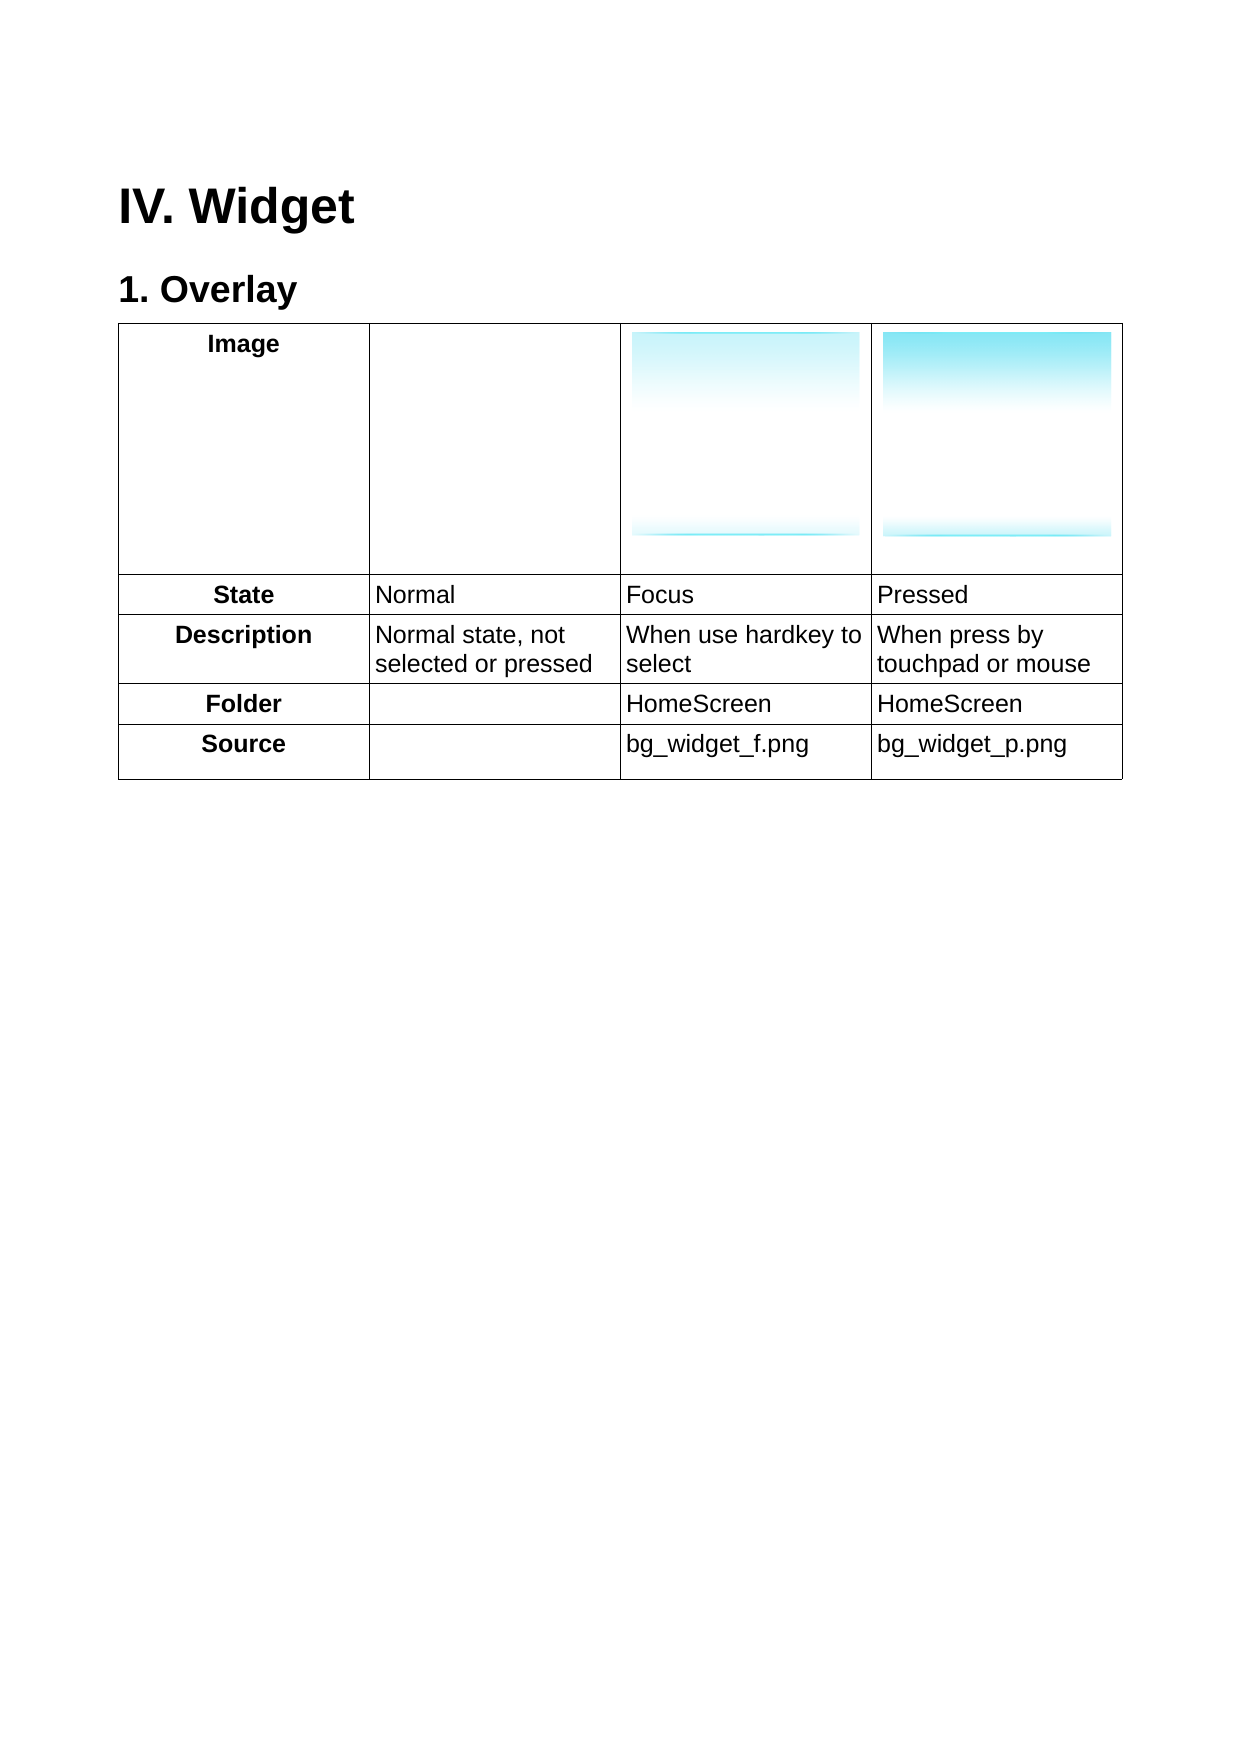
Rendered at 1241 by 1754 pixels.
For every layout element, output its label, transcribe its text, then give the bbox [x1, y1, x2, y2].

table_cell bg_widget_f.png [621, 725, 871, 778]
table_cell Normal state, not selected or pressed [370, 615, 620, 683]
table_cell Normal [370, 575, 620, 614]
table_cell HomeScreen [872, 684, 1122, 724]
table_header [872, 324, 1122, 574]
table_cell When press by touchpad or mouse [872, 615, 1122, 683]
table_header Image [119, 324, 369, 574]
table_cell Focus [621, 575, 871, 614]
picture [879, 328, 1114, 540]
table_cell Folder [119, 684, 369, 724]
subtitle IV. Widget [118, 176, 1122, 234]
picture [628, 328, 863, 539]
table_cell [370, 725, 620, 778]
table_cell HomeScreen [621, 684, 871, 724]
table_cell Description [119, 615, 369, 683]
table_header [621, 324, 871, 574]
table_cell Source [119, 725, 369, 778]
table_header [370, 324, 620, 574]
table_cell [370, 684, 620, 724]
subtitle 1. Overlay [118, 267, 1122, 310]
table_cell State [119, 575, 369, 614]
table_cell When use hardkey to select [621, 615, 871, 683]
table_cell bg_widget_p.png [872, 725, 1122, 778]
table_cell Pressed [872, 575, 1122, 614]
